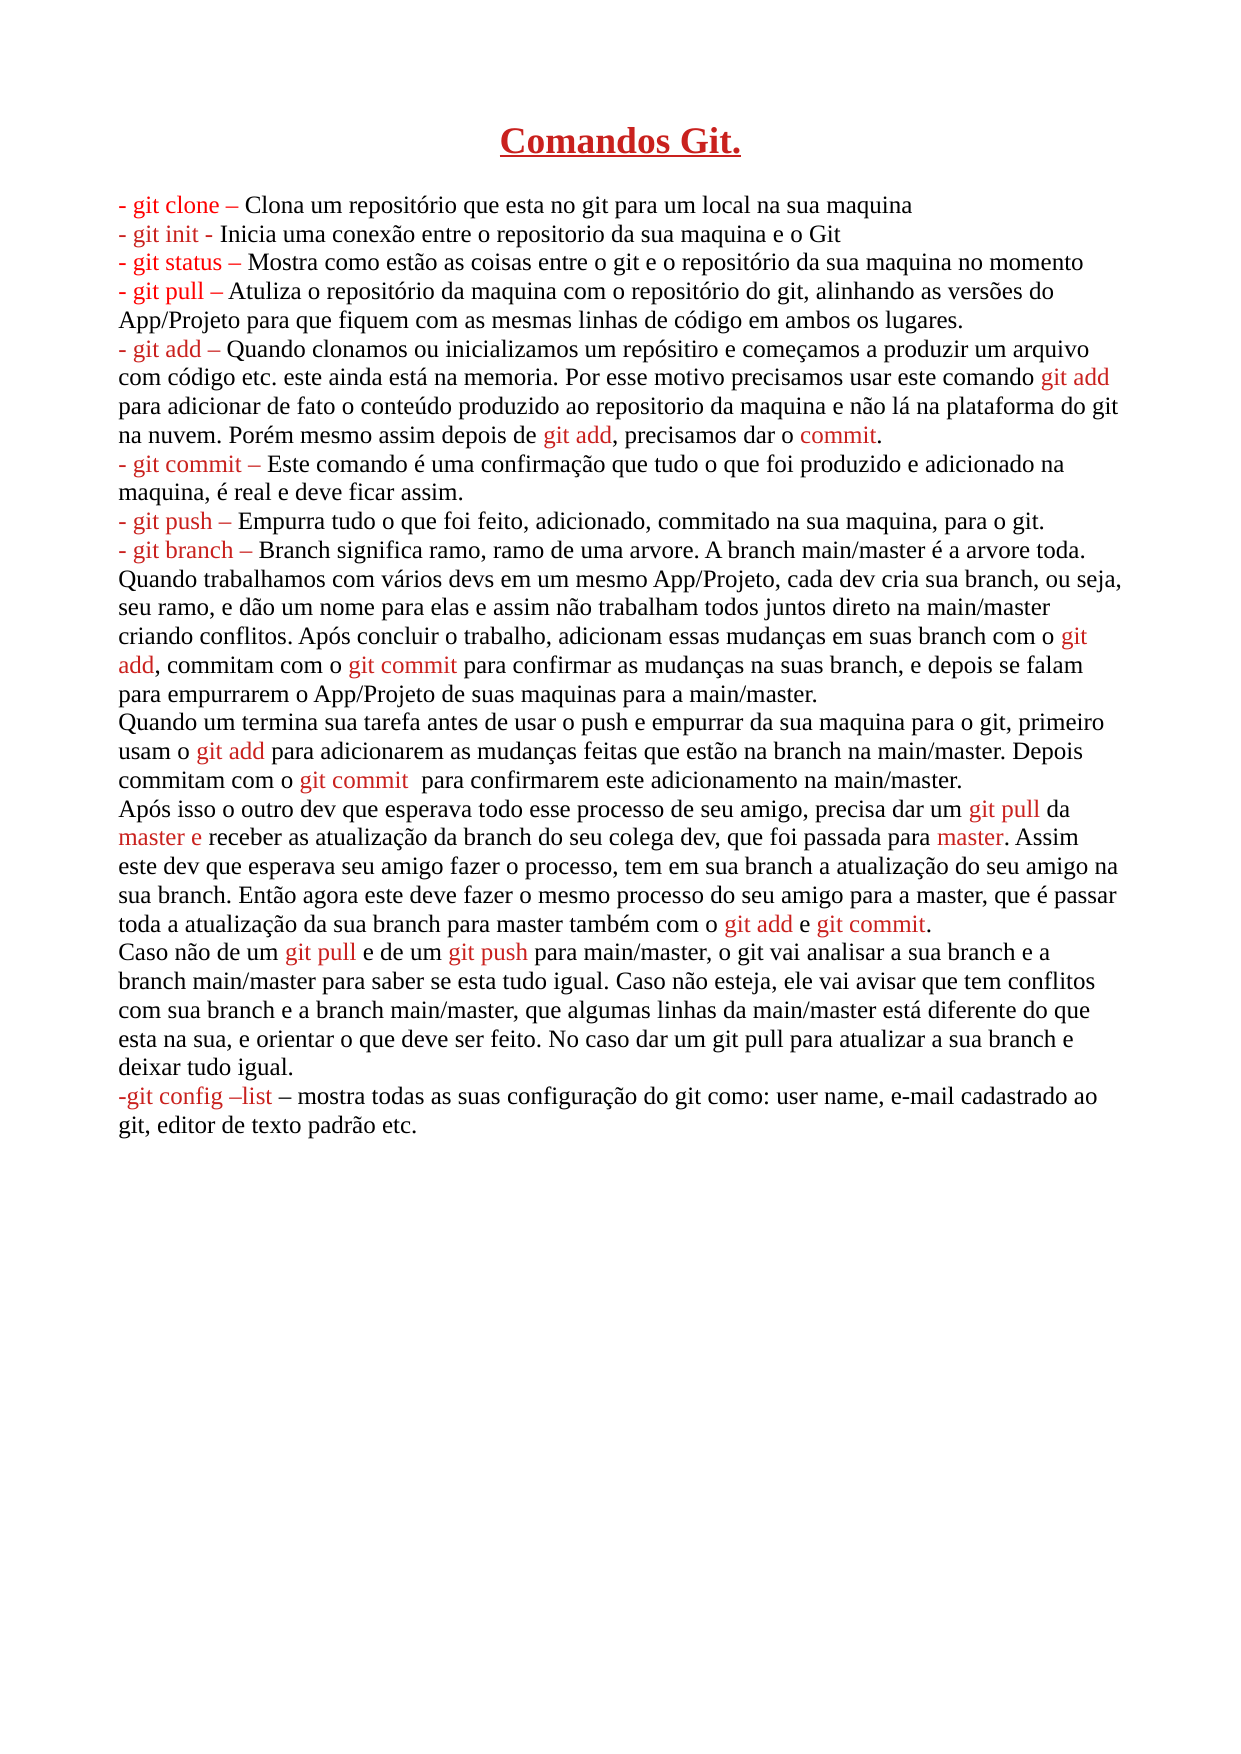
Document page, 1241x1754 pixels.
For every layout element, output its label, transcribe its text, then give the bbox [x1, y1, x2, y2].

text -git config –list – mostra todas as suas configuração do git como: user name, e-mail cadastrado ao git, editor de texto padrão etc. [118, 1081, 1122, 1139]
text Comandos Git. [118, 118, 1122, 161]
text - git commit – Este comando é uma confirmação que tudo o que foi produzido e adicionado na maquina, é real e deve ficar assim. [118, 449, 1122, 506]
text - git clone – Clona um repositório que esta no git para um local na sua maquina [118, 190, 1122, 219]
text - git pull – Atuliza o repositório da maquina com o repositório do git, alinhando as versões do App/Projeto para que fiquem com as mesmas linhas de código em ambos os lugares. [118, 276, 1122, 334]
text - git branch – Branch significa ramo, ramo de uma arvore. A branch main/master é a arvore toda. Quando trabalhamos com vários devs em um mesmo App/Projeto, cada dev cria sua branch, ou seja, seu ramo, e dão um nome para elas e assim não trabalham todos juntos direto na main/master criando conflitos. Após concluir o trabalho, adicionam essas mudanças em suas branch com o git add, commitam com o git commit para confirmar as mudanças na suas branch, e depois se falam para empurrarem o App/Projeto de suas maquinas para a main/master. [118, 535, 1122, 707]
text - git status – Mostra como estão as coisas entre o git e o repositório da sua maquina no momento [118, 247, 1122, 276]
text Após isso o outro dev que esperava todo esse processo de seu amigo, precisa dar um git pull da master e receber as atualização da branch do seu colega dev, que foi passada para master. Assim este dev que esperava seu amigo fazer o processo, tem em sua branch a atualização do seu amigo na sua branch. Então agora este deve fazer o mesmo processo do seu amigo para a master, que é passar toda a atualização da sua branch para master também com o git add e git commit. Caso não de um git pull e de um git push para main/master, o git vai analisar a sua branch e a branch main/master para saber se esta tudo igual. Caso não esteja, ele vai avisar que tem conflitos com sua branch e a branch main/master, que algumas linhas da main/master está diferente do que esta na sua, e orientar o que deve ser feito. No caso dar um git pull para atualizar a sua branch e deixar tudo igual. [118, 794, 1122, 1081]
text - git add – Quando clonamos ou inicializamos um repósitiro e começamos a produzir um arquivo com código etc. este ainda está na memoria. Por esse motivo precisamos usar este comando git add para adicionar de fato o conteúdo produzido ao repositorio da maquina e não lá na plataforma do git na nuvem. Porém mesmo assim depois de git add, precisamos dar o commit. [118, 334, 1122, 449]
text - git init - Inicia uma conexão entre o repositorio da sua maquina e o Git [118, 219, 1122, 247]
text Quando um termina sua tarefa antes de usar o push e empurrar da sua maquina para o git, primeiro usam o git add para adicionarem as mudanças feitas que estão na branch na main/master. Depois commitam com o git commit para confirmarem este adicionamento na main/master. [118, 707, 1122, 794]
text - git push – Empurra tudo o que foi feito, adicionado, commitado na sua maquina, para o git. [118, 506, 1122, 535]
